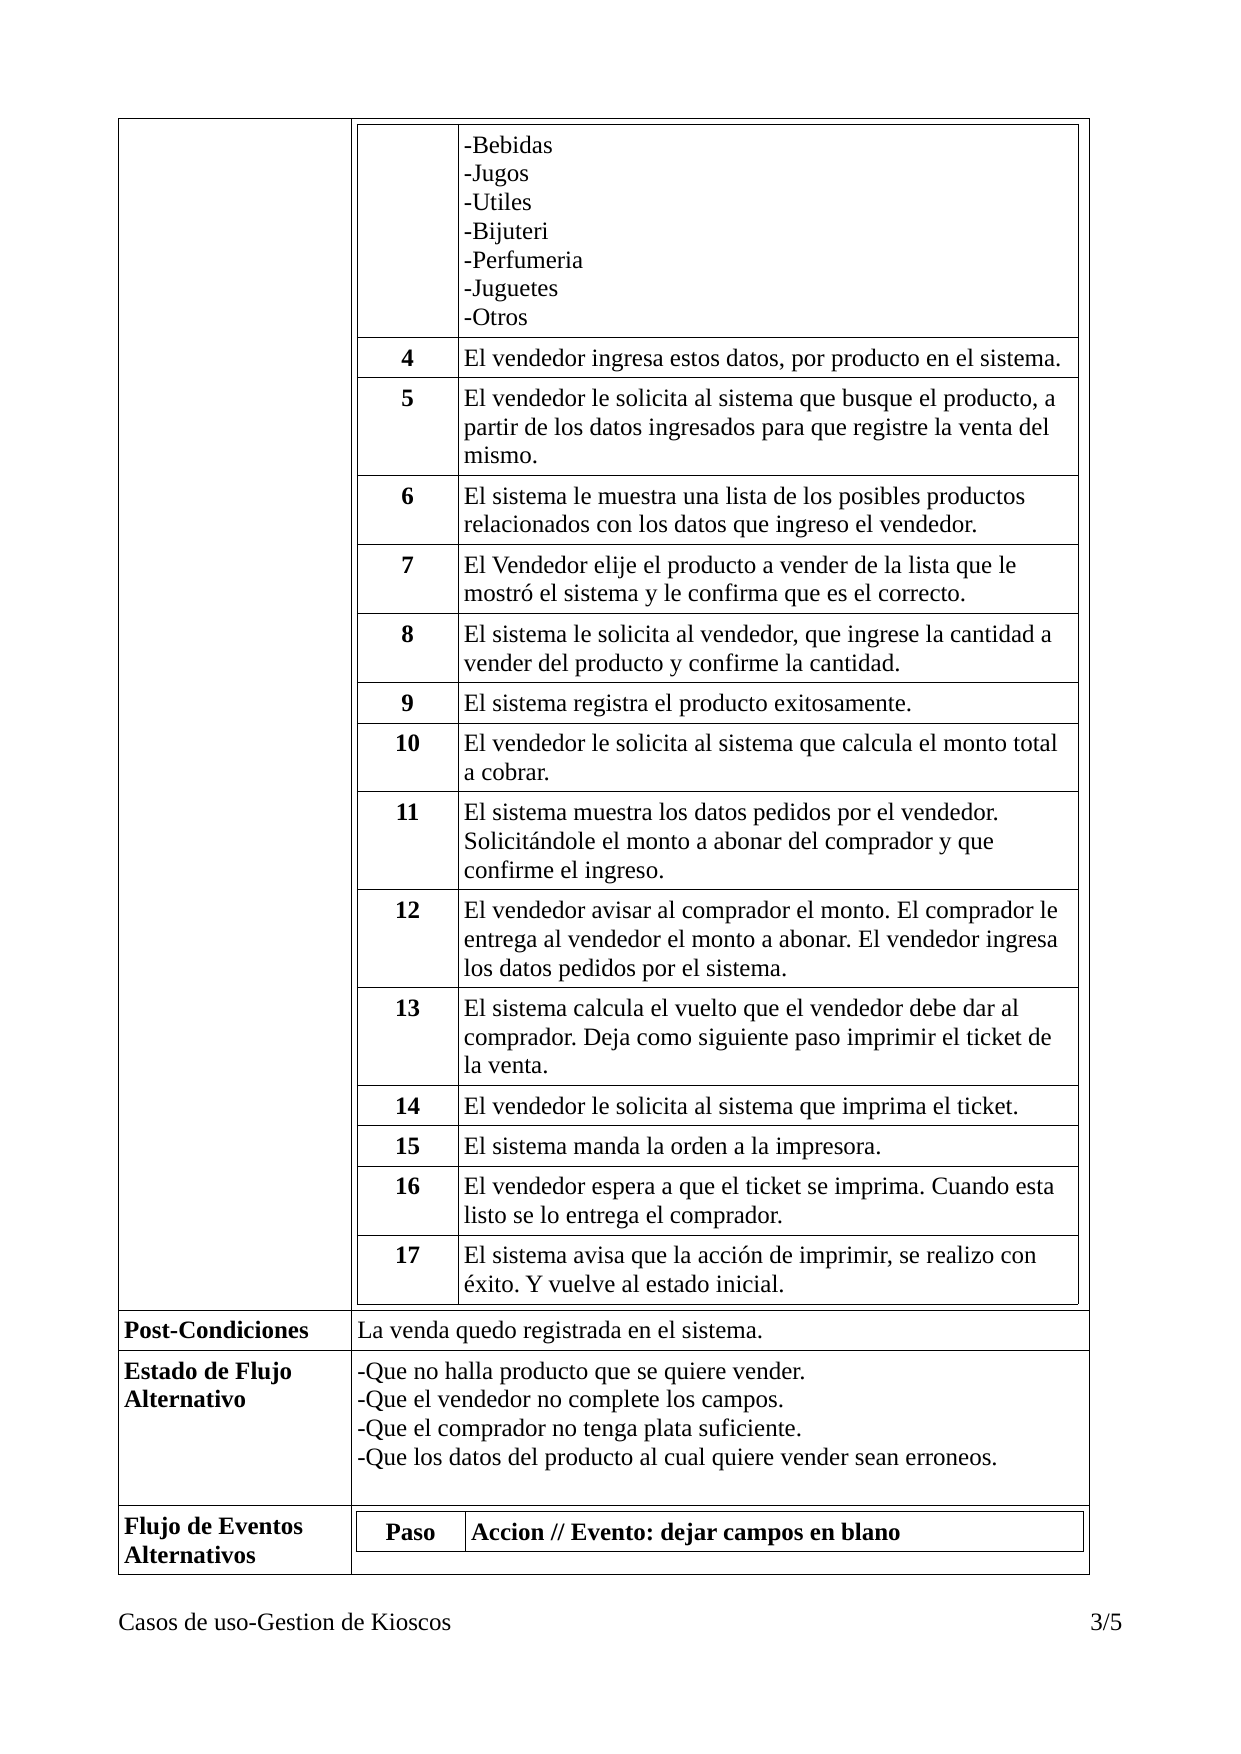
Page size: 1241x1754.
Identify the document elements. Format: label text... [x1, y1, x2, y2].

table_cell La venda quedo registrada en el sistema. [352, 1311, 1089, 1350]
table_cell El vendedor espera a que el ticket se imprima. Cuando esta listo se lo entrega el comprador. [459, 1167, 1078, 1234]
table_cell El Vendedor elije el producto a vender de la lista que le mostró el sistema y le confirma que es el correcto. [459, 545, 1078, 613]
table_cell [352, 119, 1089, 1309]
table_cell 8 [358, 614, 458, 682]
table_cell El vendedor le solicita al sistema que busque el producto, a partir de los datos ingresados para que registre la venta del mismo. [459, 378, 1078, 475]
table_header Paso [357, 1512, 465, 1551]
table_header Accion // Evento: dejar campos en blano [466, 1512, 1083, 1551]
table_cell El sistema le muestra una lista de los posibles productos relacionados con los datos que ingreso el vendedor. [459, 476, 1078, 544]
table_cell 13 [358, 988, 458, 1085]
table_cell 7 [358, 545, 458, 613]
table_cell [352, 1506, 1089, 1574]
table_cell [119, 119, 351, 1309]
table_cell 11 [358, 792, 458, 889]
table_cell 5 [358, 378, 458, 475]
table_cell 12 [358, 890, 458, 987]
table_cell 16 [358, 1167, 458, 1234]
table_cell El vendedor ingresa estos datos, por producto en el sistema. [459, 338, 1078, 377]
table_cell Flujo de Eventos Alternativos [119, 1506, 351, 1574]
table_cell El sistema le solicita al vendedor, que ingrese la cantidad a vender del producto y confirme la cantidad. [459, 614, 1078, 682]
table_cell 10 [358, 724, 458, 791]
table_cell -Que no halla producto que se quiere vender. -Que el vendedor no complete los campos. -Que el comprador no tenga plata suficiente. -Que los datos del producto al cual quiere vender sean erroneos. [352, 1351, 1089, 1505]
table_cell Estado de Flujo Alternativo [119, 1351, 351, 1505]
table_cell El vendedor le solicita al sistema que imprima el ticket. [459, 1086, 1078, 1125]
table_cell El sistema avisa que la acción de imprimir, se realizo con éxito. Y vuelve al estado inicial. [459, 1236, 1078, 1304]
table_cell El sistema registra el producto exitosamente. [459, 683, 1078, 722]
table_cell Post-Condiciones [119, 1311, 351, 1350]
table_cell 4 [358, 338, 458, 377]
table_cell 6 [358, 476, 458, 544]
table_cell 9 [358, 683, 458, 722]
table_cell 14 [358, 1086, 458, 1125]
table_cell El sistema calcula el vuelto que el vendedor debe dar al comprador. Deja como siguiente paso imprimir el ticket de la venta. [459, 988, 1078, 1085]
table_cell El vendedor avisar al comprador el monto. El comprador le entrega al vendedor el monto a abonar. El vendedor ingresa los datos pedidos por el sistema. [459, 890, 1078, 987]
table_cell -Bebidas -Jugos -Utiles -Bijuteri -Perfumeria -Juguetes -Otros [459, 125, 1078, 337]
table_cell 15 [358, 1126, 458, 1166]
table_cell El sistema manda la orden a la impresora. [459, 1126, 1078, 1166]
table_cell El sistema muestra los datos pedidos por el vendedor. Solicitándole el monto a abonar del comprador y que confirme el ingreso. [459, 792, 1078, 889]
table_cell El vendedor le solicita al sistema que calcula el monto total a cobrar. [459, 724, 1078, 791]
table_cell 17 [358, 1236, 458, 1304]
table_cell [358, 125, 458, 337]
